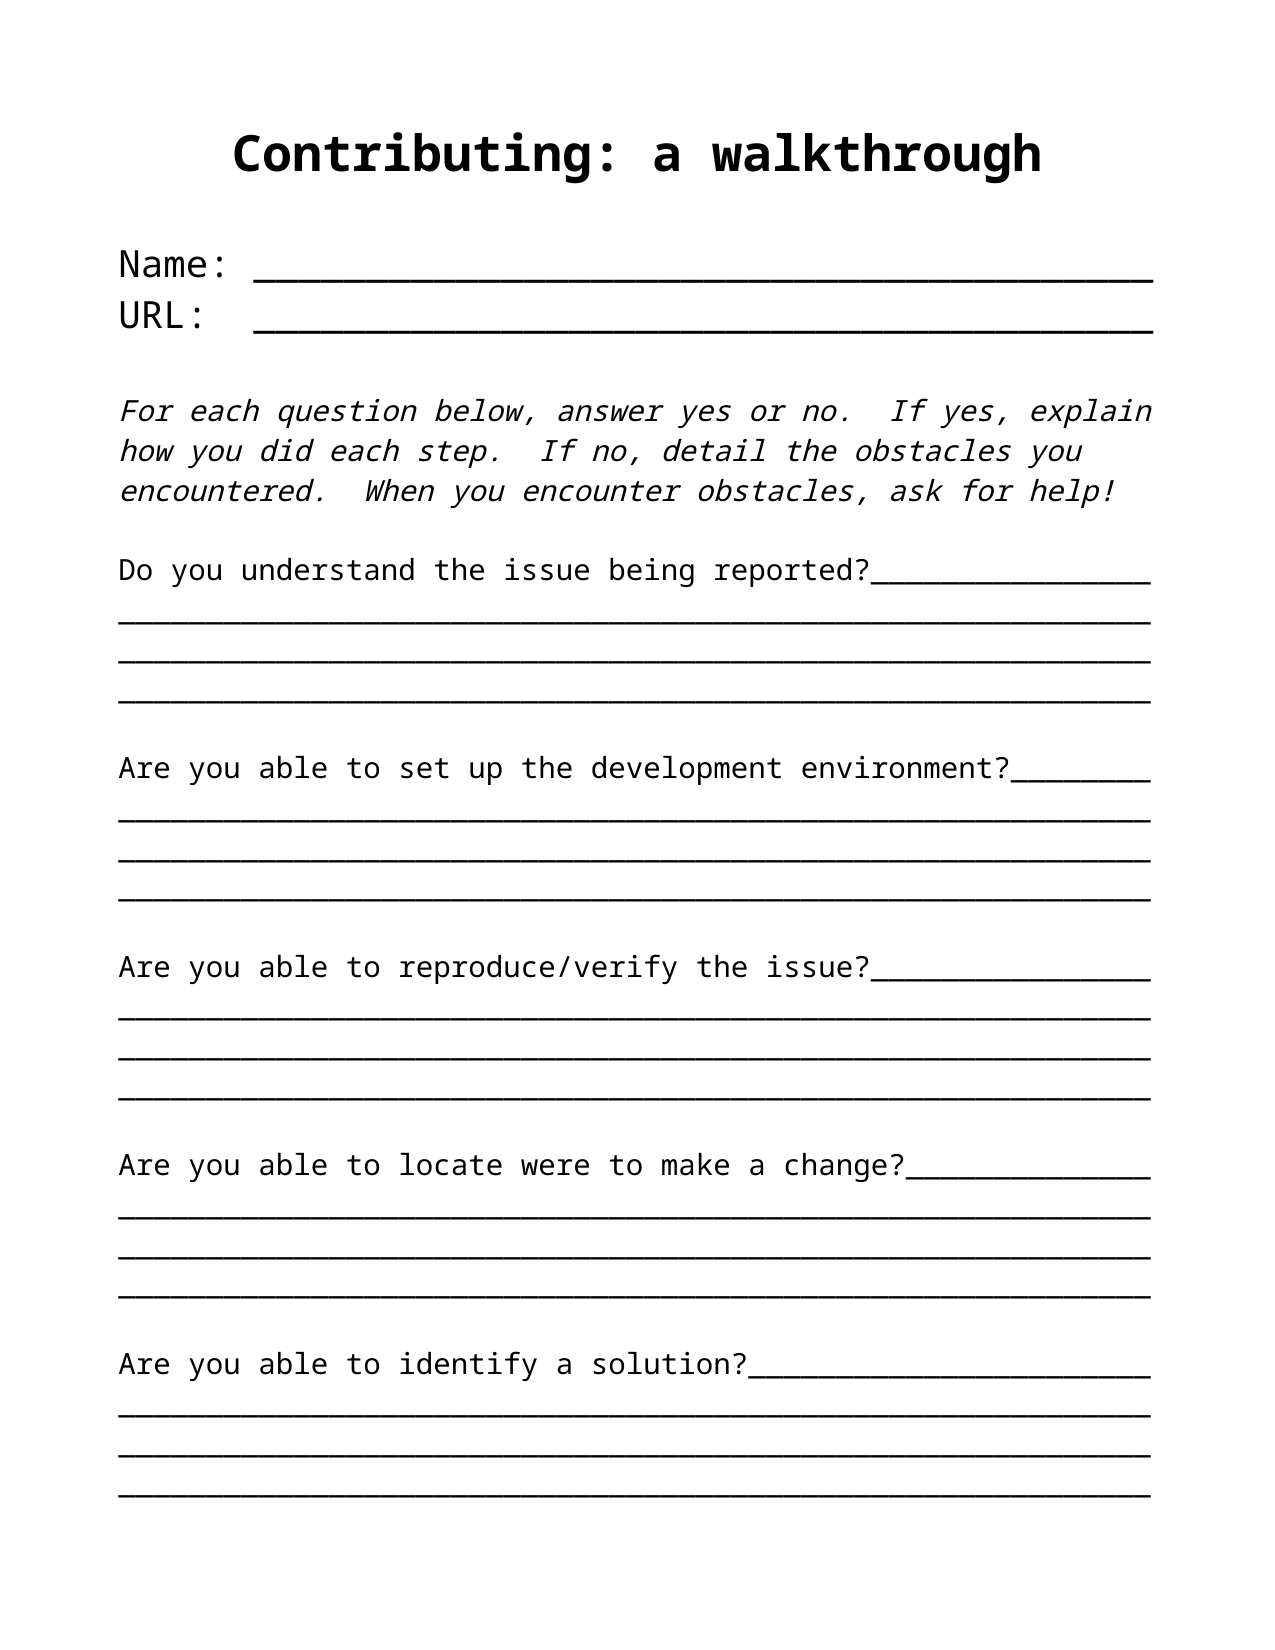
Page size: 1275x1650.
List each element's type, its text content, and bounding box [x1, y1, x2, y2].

text Do you understand the issue being reported?________________ [118, 549, 1157, 589]
text URL: ________________________________________ [118, 288, 1157, 339]
text Are you able to locate were to make a change?______________ [118, 1144, 1157, 1184]
text Contributing: a walkthrough [118, 118, 1157, 186]
text ___________________________________________________________ [118, 1065, 1157, 1105]
text ___________________________________________________________ [118, 1263, 1157, 1303]
text ___________________________________________________________ [118, 1462, 1157, 1502]
text ___________________________________________________________ [118, 1383, 1157, 1422]
text Are you able to reproduce/verify the issue?________________ [118, 946, 1157, 986]
text ___________________________________________________________ [118, 628, 1157, 668]
text Are you able to identify a solution?_______________________ [118, 1343, 1157, 1383]
text ___________________________________________________________ [118, 1422, 1157, 1462]
text ___________________________________________________________ [118, 1184, 1157, 1224]
text ___________________________________________________________ [118, 589, 1157, 628]
text Name: ________________________________________ [118, 237, 1157, 288]
text ___________________________________________________________ [118, 787, 1157, 827]
text Are you able to set up the development environment?________ [118, 748, 1157, 787]
text ______________________________________________________________________________________________________________________ [118, 827, 1157, 906]
text ___________________________________________________________ [118, 1025, 1157, 1065]
text ___________________________________________________________ [118, 668, 1157, 708]
text ___________________________________________________________ [118, 1224, 1157, 1263]
text ___________________________________________________________ [118, 986, 1157, 1025]
text For each question below, answer yes or no. If yes, explain how you did each step. If no, detail the obstacles you encountered. When you encounter obstacles, ask for help! [118, 390, 1157, 509]
